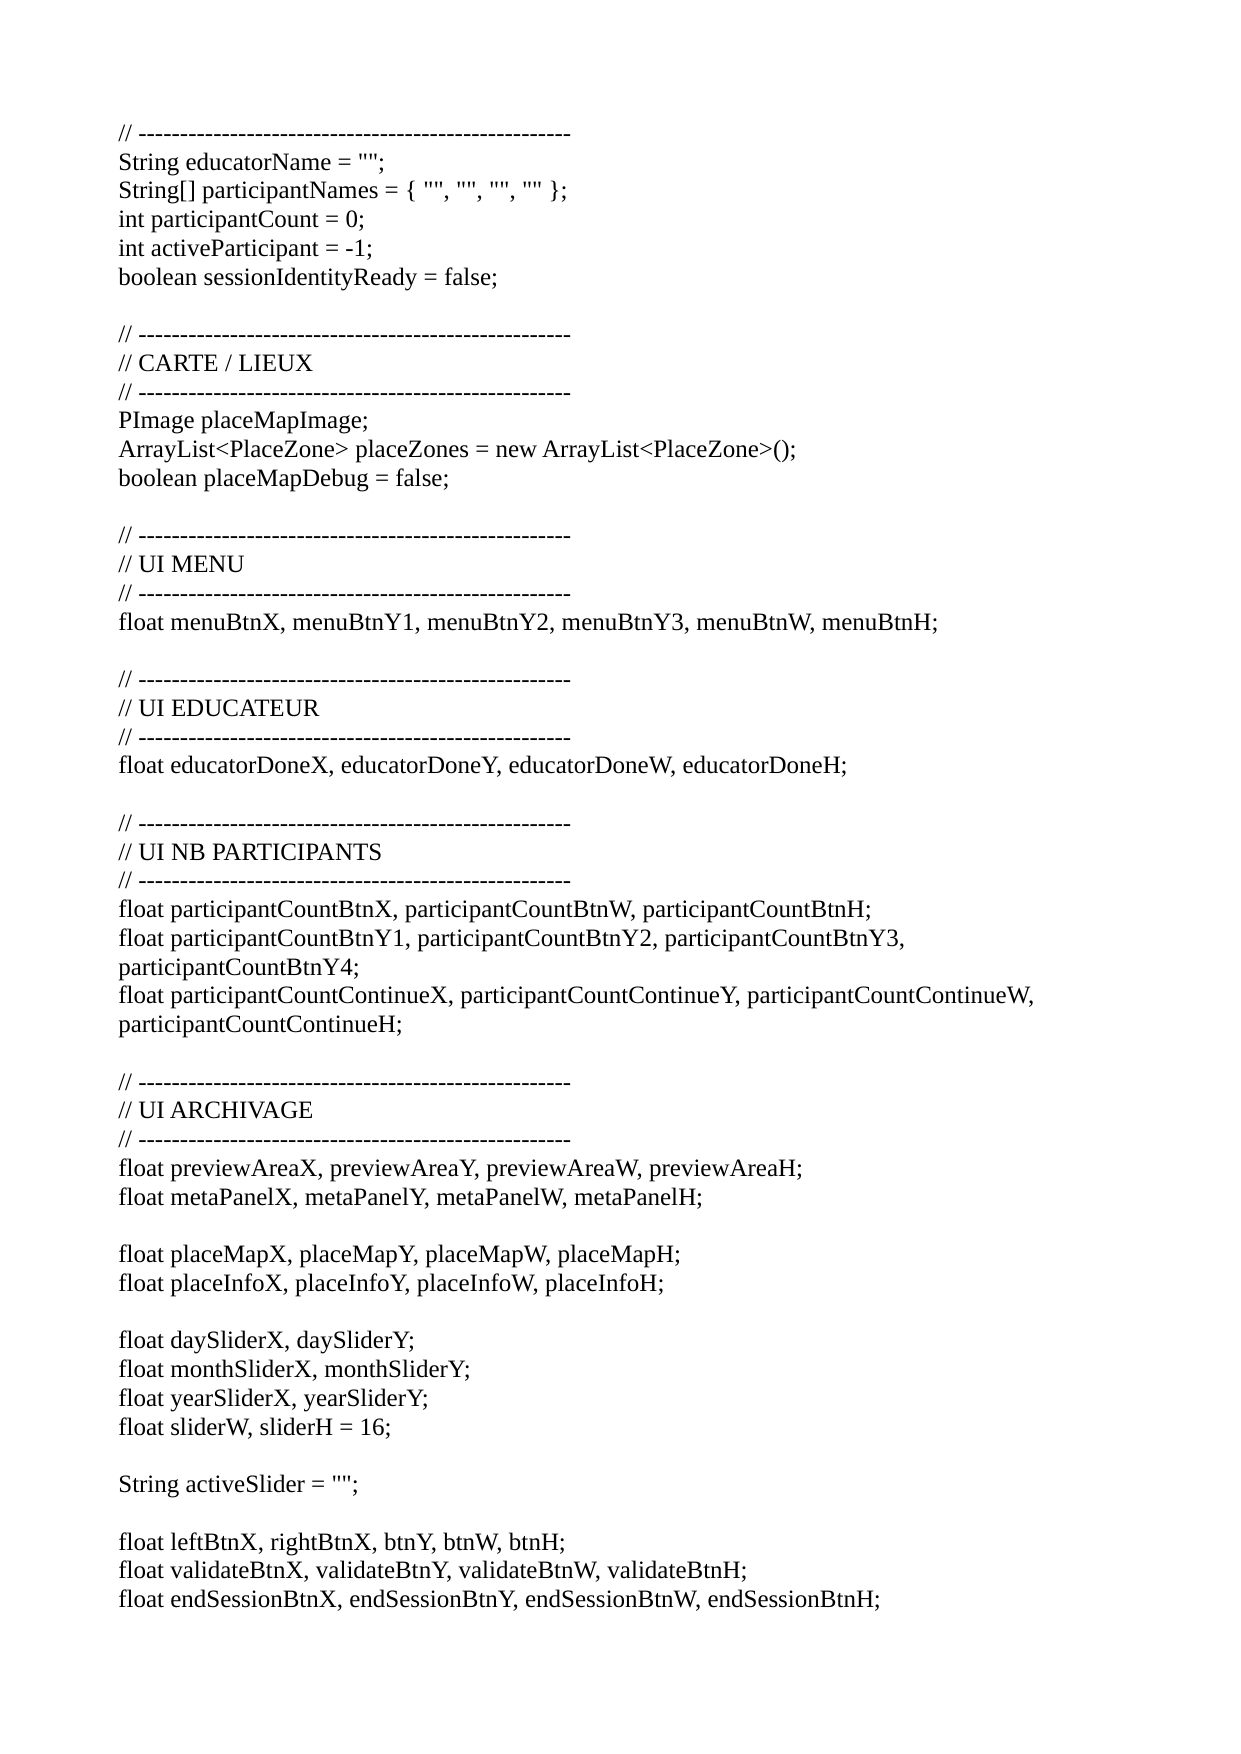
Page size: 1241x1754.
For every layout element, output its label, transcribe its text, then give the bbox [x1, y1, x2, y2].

text // ---------------------------------------------------- [118, 664, 1122, 693]
text // UI MENU [118, 549, 1122, 578]
text // ---------------------------------------------------- [118, 1067, 1122, 1096]
text float participantCountContinueX, participantCountContinueY, participantCountContinueW, participantCountContinueH; [118, 981, 1122, 1038]
text float placeMapX, placeMapY, placeMapW, placeMapH; [118, 1239, 1122, 1268]
text // ---------------------------------------------------- [118, 722, 1122, 751]
text float yearSliderX, yearSliderY; [118, 1383, 1122, 1412]
text ArrayList<PlaceZone> placeZones = new ArrayList<PlaceZone>(); [118, 434, 1122, 463]
text // ---------------------------------------------------- [118, 118, 1122, 147]
text // ---------------------------------------------------- [118, 808, 1122, 837]
text // ---------------------------------------------------- [118, 578, 1122, 607]
text float validateBtnX, validateBtnY, validateBtnW, validateBtnH; [118, 1556, 1122, 1584]
text // ---------------------------------------------------- [118, 319, 1122, 348]
text // ---------------------------------------------------- [118, 866, 1122, 894]
text boolean sessionIdentityReady = false; [118, 262, 1122, 291]
text // CARTE / LIEUX [118, 348, 1122, 377]
text String activeSlider = ""; [118, 1469, 1122, 1498]
text float leftBtnX, rightBtnX, btnY, btnW, btnH; [118, 1527, 1122, 1556]
text // ---------------------------------------------------- [118, 1124, 1122, 1153]
text float endSessionBtnX, endSessionBtnY, endSessionBtnW, endSessionBtnH; [118, 1584, 1122, 1613]
text float monthSliderX, monthSliderY; [118, 1354, 1122, 1383]
text String educatorName = ""; [118, 147, 1122, 176]
text float participantCountBtnX, participantCountBtnW, participantCountBtnH; [118, 894, 1122, 923]
text PImage placeMapImage; [118, 406, 1122, 434]
text float metaPanelX, metaPanelY, metaPanelW, metaPanelH; [118, 1182, 1122, 1211]
text // UI NB PARTICIPANTS [118, 837, 1122, 866]
text float daySliderX, daySliderY; [118, 1326, 1122, 1354]
text float educatorDoneX, educatorDoneY, educatorDoneW, educatorDoneH; [118, 751, 1122, 779]
text float menuBtnX, menuBtnY1, menuBtnY2, menuBtnY3, menuBtnW, menuBtnH; [118, 607, 1122, 636]
text boolean placeMapDebug = false; [118, 463, 1122, 492]
text float previewAreaX, previewAreaY, previewAreaW, previewAreaH; [118, 1153, 1122, 1182]
text int participantCount = 0; [118, 204, 1122, 233]
text // ---------------------------------------------------- [118, 377, 1122, 406]
text String[] participantNames = { "", "", "", "" }; [118, 176, 1122, 204]
text float placeInfoX, placeInfoY, placeInfoW, placeInfoH; [118, 1268, 1122, 1297]
text int activeParticipant = -1; [118, 233, 1122, 262]
text // UI ARCHIVAGE [118, 1096, 1122, 1124]
text float sliderW, sliderH = 16; [118, 1412, 1122, 1441]
text // ---------------------------------------------------- [118, 521, 1122, 549]
text // UI EDUCATEUR [118, 693, 1122, 722]
text float participantCountBtnY1, participantCountBtnY2, participantCountBtnY3, participantCountBtnY4; [118, 923, 1122, 981]
